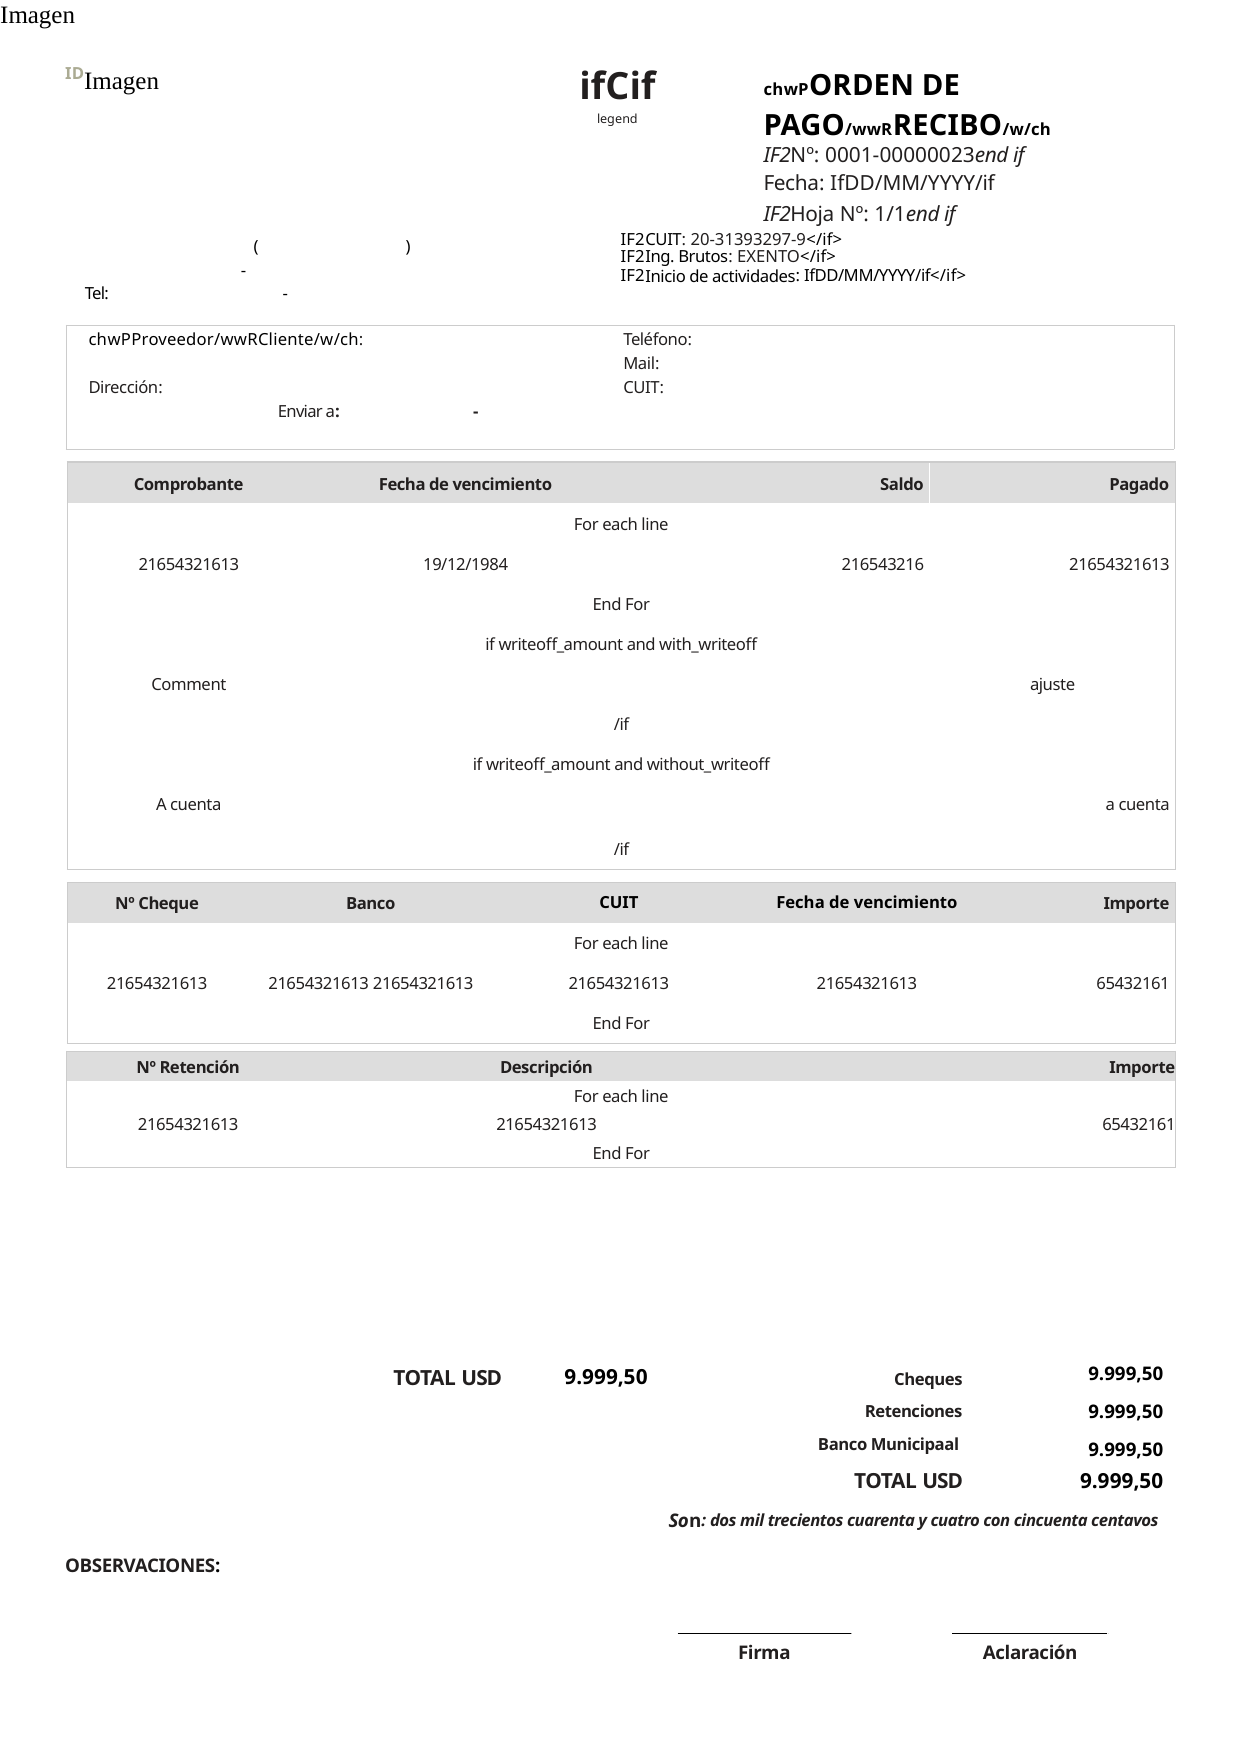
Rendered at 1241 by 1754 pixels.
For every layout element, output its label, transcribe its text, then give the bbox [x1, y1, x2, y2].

table_cell [620, 784, 929, 829]
table_header Comprobante [68, 463, 310, 503]
table_cell 65432161 [783, 1110, 1175, 1138]
table_cell 21654321613 [67, 1110, 309, 1138]
table_cell 21654321613 [68, 544, 310, 583]
table_cell End For [68, 1003, 1175, 1043]
table_cell /if [68, 704, 1175, 743]
table_cell if writeoff_amount and with_writeoff [68, 624, 1175, 663]
table_cell 21654321613 [743, 963, 990, 1003]
table_cell ajuste [930, 664, 1175, 703]
table_cell 216543216 [620, 544, 929, 583]
table_header Fecha de vencimiento [310, 463, 620, 503]
table_header Importe [783, 1052, 1175, 1081]
table_cell 19/12/1984 [310, 544, 620, 583]
table_cell End For [67, 1138, 1175, 1167]
table_cell 21654321613 [68, 963, 247, 1003]
table_header Importe [990, 883, 1175, 923]
table_cell if writeoff_amount and without_writeoff [68, 744, 1175, 783]
table_cell 21654321613 [930, 544, 1175, 583]
table_cell 21654321613 21654321613 [247, 963, 494, 1003]
table_header Banco [247, 883, 494, 923]
table_cell [310, 784, 620, 829]
table_cell Comment [68, 664, 310, 703]
table_cell 65432161 [990, 963, 1175, 1003]
table_header Descripción [309, 1052, 783, 1081]
table_cell a cuenta [930, 784, 1175, 829]
table_cell 21654321613 [494, 963, 743, 1003]
table_cell 21654321613 [309, 1110, 783, 1138]
table_cell /if [68, 829, 1175, 869]
table_cell For each line [68, 923, 1175, 963]
table_cell [620, 664, 929, 703]
table_header Fecha de vencimiento [743, 883, 990, 923]
table_cell End For [68, 584, 1175, 623]
table_cell For each line [68, 504, 1175, 543]
table_cell [310, 664, 620, 703]
table_header Pagado [930, 463, 1175, 503]
table_header Nº Retención [67, 1052, 309, 1081]
table_header Saldo [620, 463, 929, 503]
table_cell For each line [67, 1081, 1175, 1110]
table_header CUIT [494, 883, 743, 923]
table_cell A cuenta [68, 784, 310, 829]
table_header Nº Cheque [68, 883, 247, 923]
